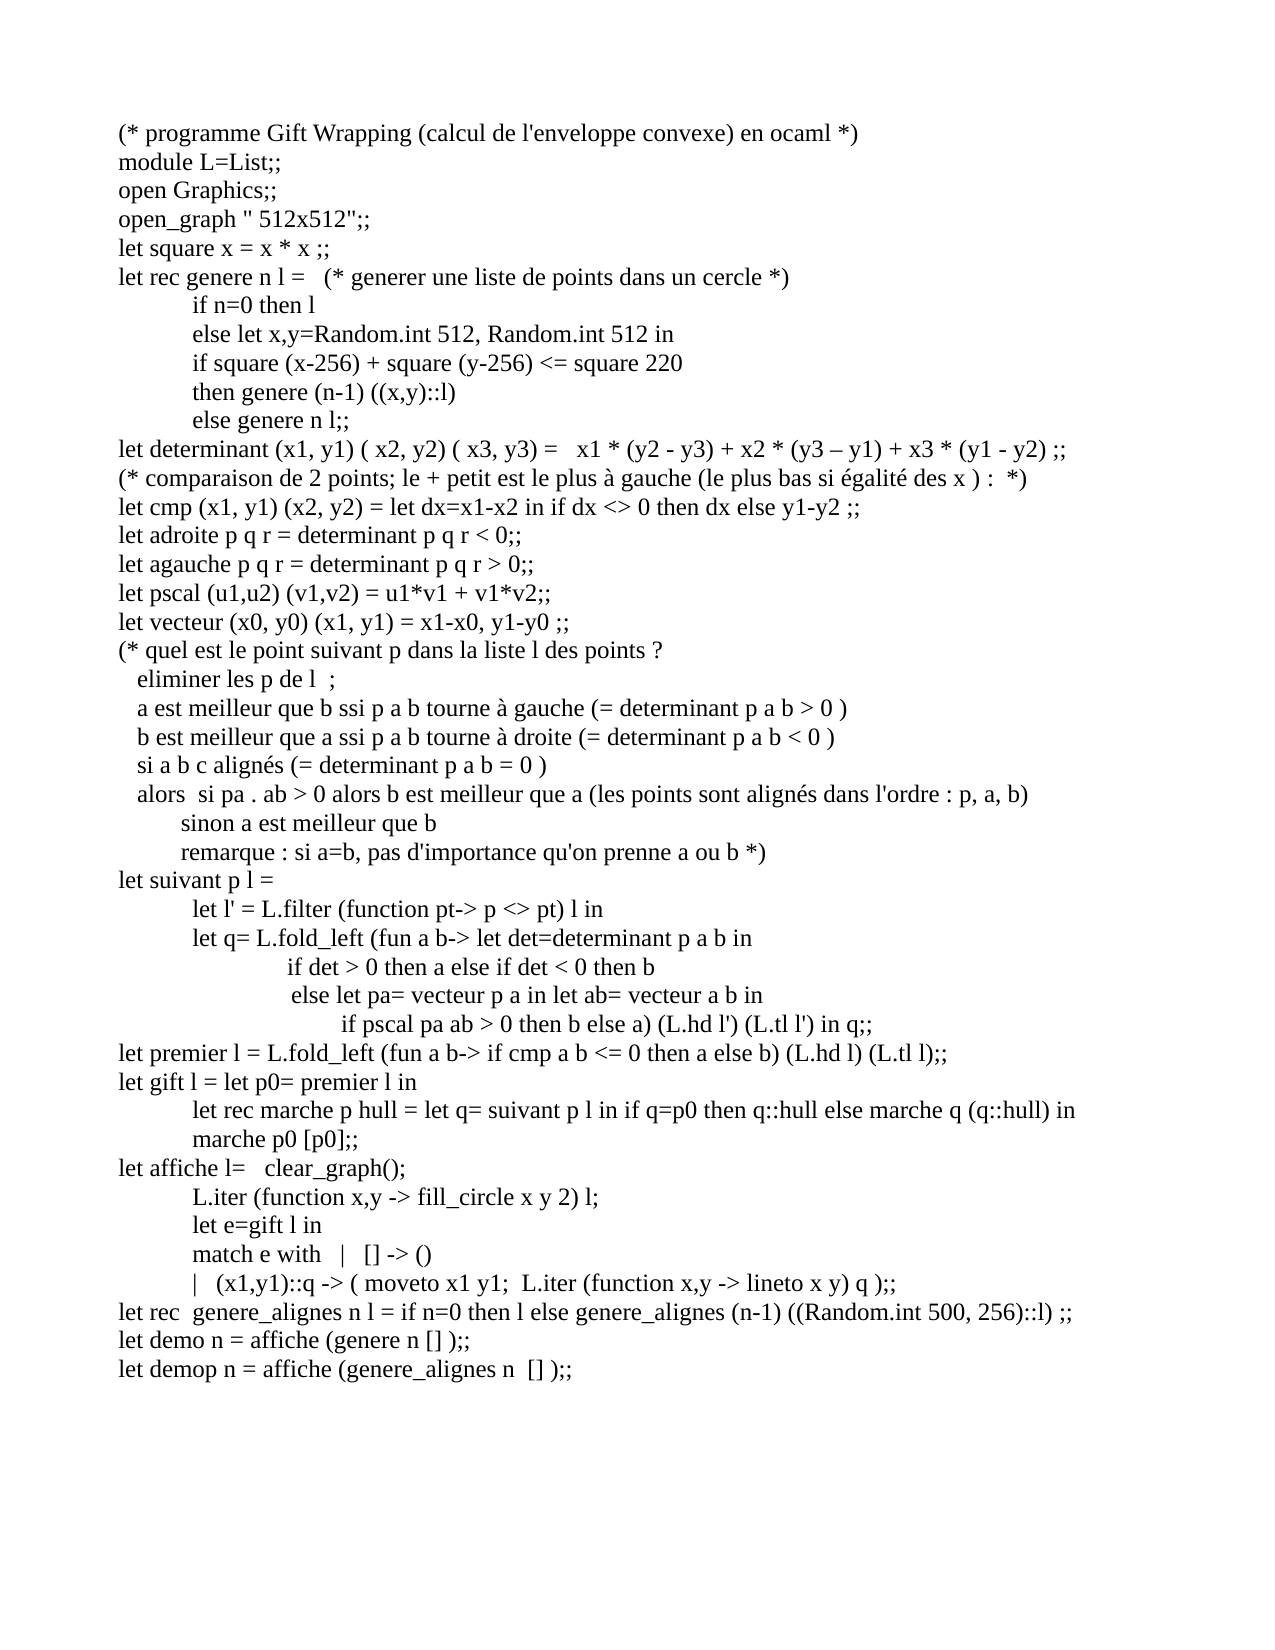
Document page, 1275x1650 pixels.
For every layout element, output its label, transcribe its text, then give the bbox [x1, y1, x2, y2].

text alors si pa . ab > 0 alors b est meilleur que a (les points sont alignés dans l'ordre : p, a, b) [118, 779, 1157, 808]
text L.iter (function x,y -> fill_circle x y 2) l; [118, 1182, 1157, 1211]
text let cmp (x1, y1) (x2, y2) = let dx=x1-x2 in if dx <> 0 then dx else y1-y2 ;; [118, 492, 1157, 521]
text let q= L.fold_left (fun a b-> let det=determinant p a b in [118, 923, 1157, 952]
text let rec genere n l = (* generer une liste de points dans un cercle *) [118, 262, 1157, 291]
text | (x1,y1)::q -> ( moveto x1 y1; L.iter (function x,y -> lineto x y) q );; [118, 1268, 1157, 1297]
text a est meilleur que b ssi p a b tourne à gauche (= determinant p a b > 0 ) [118, 693, 1157, 722]
text then genere (n-1) ((x,y)::l) [118, 377, 1157, 406]
text let agauche p q r = determinant p q r > 0;; [118, 549, 1157, 578]
text let rec marche p hull = let q= suivant p l in if q=p0 then q::hull else marche q (q::hull) in [118, 1096, 1157, 1124]
text marche p0 [p0];; [118, 1124, 1157, 1153]
text let premier l = L.fold_left (fun a b-> if cmp a b <= 0 then a else b) (L.hd l) (L.tl l);; [118, 1038, 1157, 1067]
text let vecteur (x0, y0) (x1, y1) = x1-x0, y1-y0 ;; [118, 607, 1157, 636]
text if n=0 then l [118, 291, 1157, 319]
text open_graph " 512x512";; [118, 204, 1157, 233]
text si a b c alignés (= determinant p a b = 0 ) [118, 751, 1157, 779]
text else let pa= vecteur p a in let ab= vecteur a b in [118, 981, 1157, 1009]
text let rec genere_alignes n l = if n=0 then l else genere_alignes (n-1) ((Random.int 500, 256)::l) ;; [118, 1297, 1157, 1326]
text else let x,y=Random.int 512, Random.int 512 in [118, 319, 1157, 348]
text if square (x-256) + square (y-256) <= square 220 [118, 348, 1157, 377]
text let adroite p q r = determinant p q r < 0;; [118, 521, 1157, 549]
text match e with | [] -> () [118, 1239, 1157, 1268]
text sinon a est meilleur que b [118, 808, 1157, 837]
text b est meilleur que a ssi p a b tourne à droite (= determinant p a b < 0 ) [118, 722, 1157, 751]
text eliminer les p de l ; [118, 664, 1157, 693]
text let l' = L.filter (function pt-> p <> pt) l in [118, 894, 1157, 923]
text let demo n = affiche (genere n [] );; [118, 1326, 1157, 1354]
text let square x = x * x ;; [118, 233, 1157, 262]
text if pscal pa ab > 0 then b else a) (L.hd l') (L.tl l') in q;; [118, 1009, 1157, 1038]
text remarque : si a=b, pas d'importance qu'on prenne a ou b *) [118, 837, 1157, 866]
text let gift l = let p0= premier l in [118, 1067, 1157, 1096]
text else genere n l;; [118, 406, 1157, 434]
text let pscal (u1,u2) (v1,v2) = u1*v1 + v1*v2;; [118, 578, 1157, 607]
text if det > 0 then a else if det < 0 then b [118, 952, 1157, 981]
text open Graphics;; [118, 176, 1157, 204]
text let suivant p l = [118, 866, 1157, 894]
text let determinant (x1, y1) ( x2, y2) ( x3, y3) = x1 * (y2 - y3) + x2 * (y3 – y1) + x3 * (y1 - y2) ;; [118, 434, 1157, 463]
text (* programme Gift Wrapping (calcul de l'enveloppe convexe) en ocaml *) [118, 118, 1157, 147]
text let affiche l= clear_graph(); [118, 1153, 1157, 1182]
text let demop n = affiche (genere_alignes n [] );; [118, 1354, 1157, 1383]
text module L=List;; [118, 147, 1157, 176]
text let e=gift l in [118, 1211, 1157, 1239]
text (* comparaison de 2 points; le + petit est le plus à gauche (le plus bas si égalité des x ) : *) [118, 463, 1157, 492]
text (* quel est le point suivant p dans la liste l des points ? [118, 636, 1157, 664]
